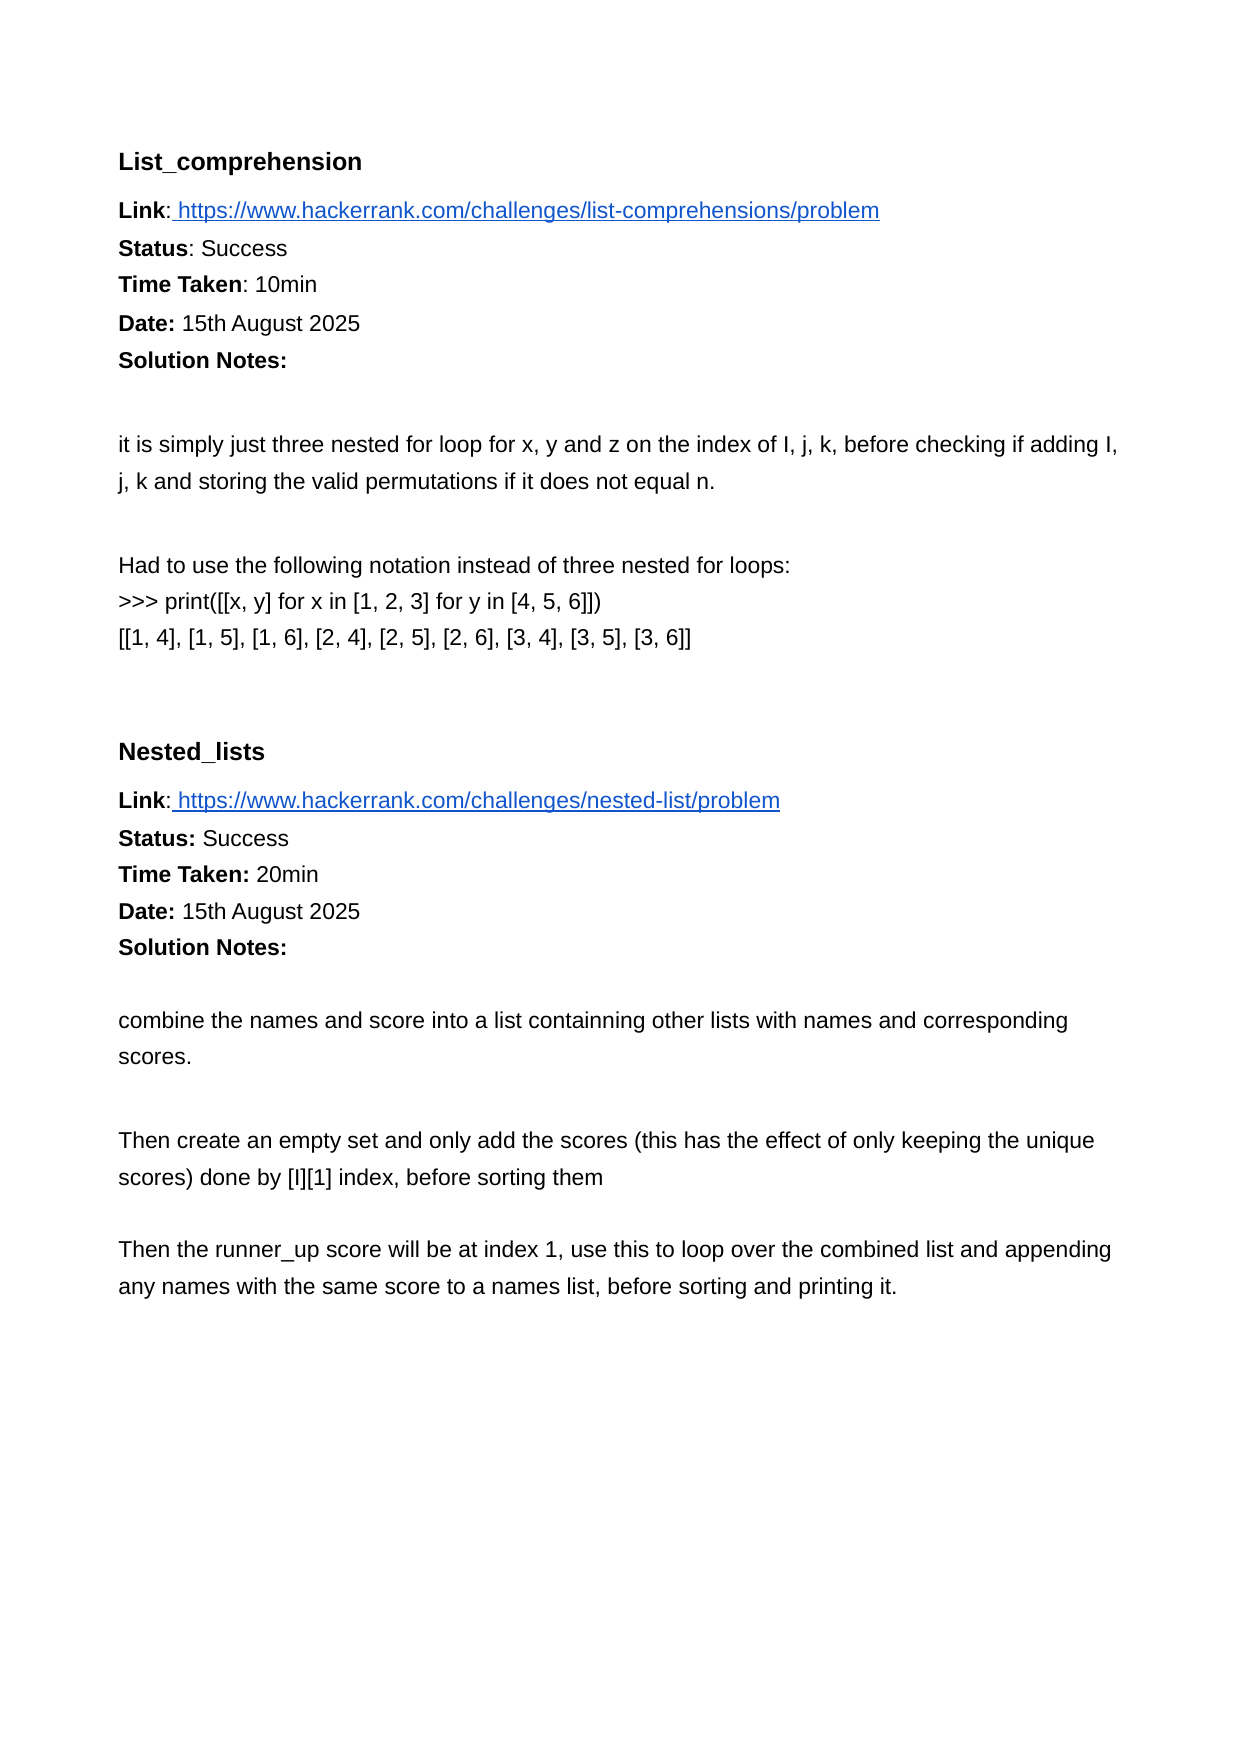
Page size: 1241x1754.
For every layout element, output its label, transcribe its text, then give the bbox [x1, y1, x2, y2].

text Status: Success [118, 235, 1122, 261]
text Link: https://www.hackerrank.com/challenges/list-comprehensions/problem [118, 195, 1122, 224]
text >>> print([[x, y] for x in [1, 2, 3] for y in [4, 5, 6]]) [118, 588, 1122, 614]
text Time Taken: 10min [118, 271, 1122, 298]
text Status: Success [118, 825, 1122, 851]
text Then the runner_up score will be at index 1, use this to loop over the combined list and appending any names with the same score to a names list, before sorting and printing it. [118, 1236, 1122, 1299]
text Solution Notes: [118, 347, 1122, 374]
text it is simply just three nested for loop for x, y and z on the index of I, j, k, before checking if adding I, j, k and storing the valid permutations if it does not equal n. [118, 431, 1122, 494]
text Solution Notes: [118, 934, 1122, 961]
text combine the names and score into a list containning other lists with names and corresponding scores. [118, 1007, 1122, 1069]
text Then create an empty set and only add the scores (this has the effect of only keeping the unique scores) done by [I][1] index, before sorting them [118, 1127, 1122, 1190]
text Link: https://www.hackerrank.com/challenges/nested-list/problem [118, 786, 1122, 814]
text Date: 15th August 2025 [118, 308, 1122, 336]
subtitle Nested_lists [118, 737, 1122, 766]
text Date: 15th August 2025 [118, 898, 1122, 924]
subtitle List_comprehension [118, 147, 1122, 176]
text Had to use the following notation instead of three nested for loops: [118, 552, 1122, 578]
text [[1, 4], [1, 5], [1, 6], [2, 4], [2, 5], [2, 6], [3, 4], [3, 5], [3, 6]] [118, 624, 1122, 651]
text Time Taken: 20min [118, 861, 1122, 888]
